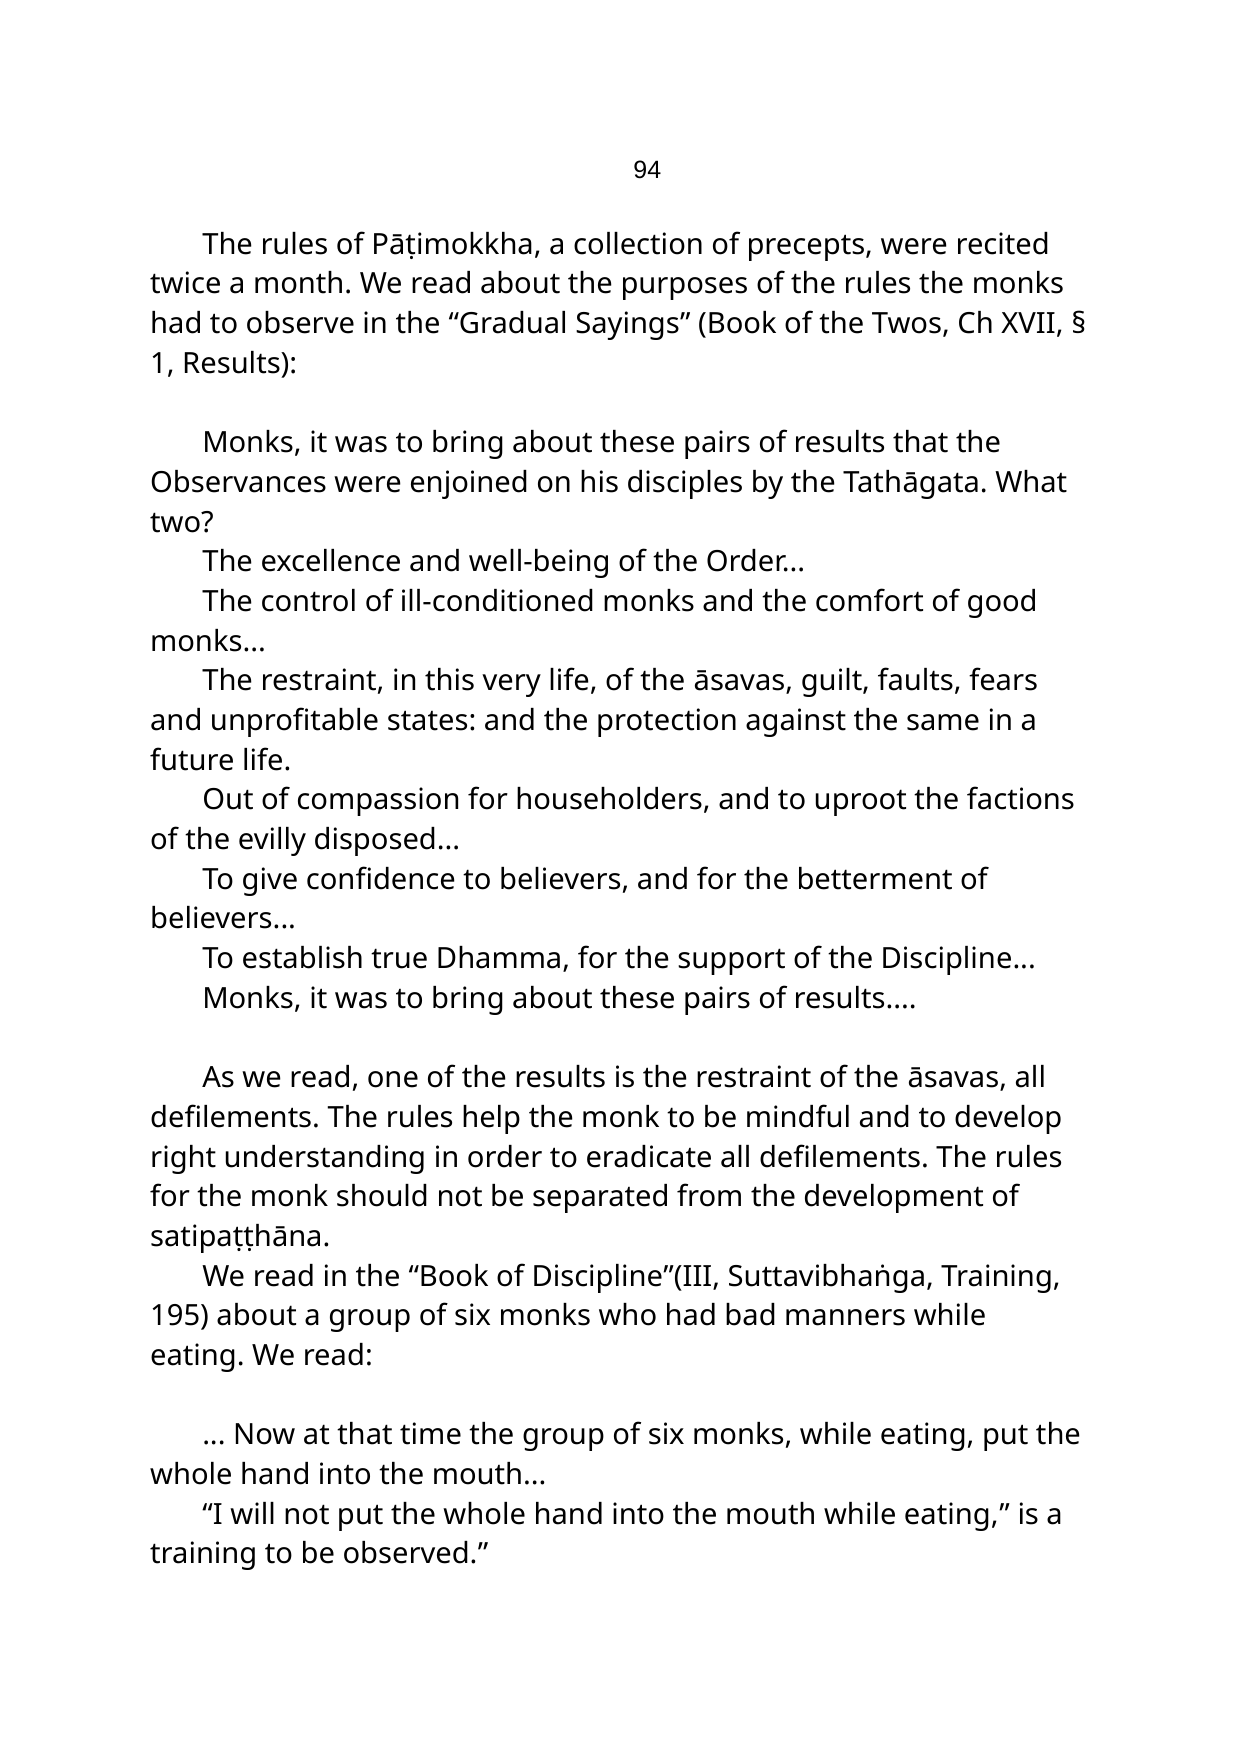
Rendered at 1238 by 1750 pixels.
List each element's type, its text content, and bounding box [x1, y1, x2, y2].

text The excellence and well-being of the Order... [150, 541, 1087, 580]
text The control of ill-conditioned monks and the comfort of good monks... [150, 580, 1087, 659]
text ... Now at that time the group of six monks, while eating, put the whole hand into the mouth... [150, 1414, 1087, 1493]
text To establish true Dhamma, for the support of the Discipline... [150, 937, 1087, 977]
text The restraint, in this very life, of the āsavas, guilt, faults, fears and unprofitable states: and the protection against the same in a future life. [150, 659, 1087, 779]
text Out of compassion for householders, and to uproot the factions of the evilly disposed... [150, 779, 1087, 858]
text We read in the “Book of Discipline”(III, Suttavibhaṅga, Training, 195) about a group of six monks who had bad manners while eating. We read: [150, 1255, 1087, 1374]
text “I will not put the whole hand into the mouth while eating,” is a training to be observed.” [150, 1493, 1087, 1572]
text To give confidence to believers, and for the betterment of believers... [150, 858, 1087, 937]
text Monks, it was to bring about these pairs of results.... [150, 977, 1087, 1017]
text As we read, one of the results is the restraint of the āsavas, all defilements. The rules help the monk to be mindful and to develop right understanding in order to eradicate all defilements. The rules for the monk should not be separated from the development of satipaṭṭhāna. [150, 1056, 1087, 1255]
text Monks, it was to bring about these pairs of results that the Observances were enjoined on his disciples by the Tathāgata. What two? [150, 421, 1087, 541]
text The rules of Pāṭimokkha, a collection of precepts, were recited twice a month. We read about the purposes of the rules the monks had to observe in the “Gradual Sayings” (Book of the Twos, Ch XVII, § 1, Results): [150, 223, 1087, 382]
